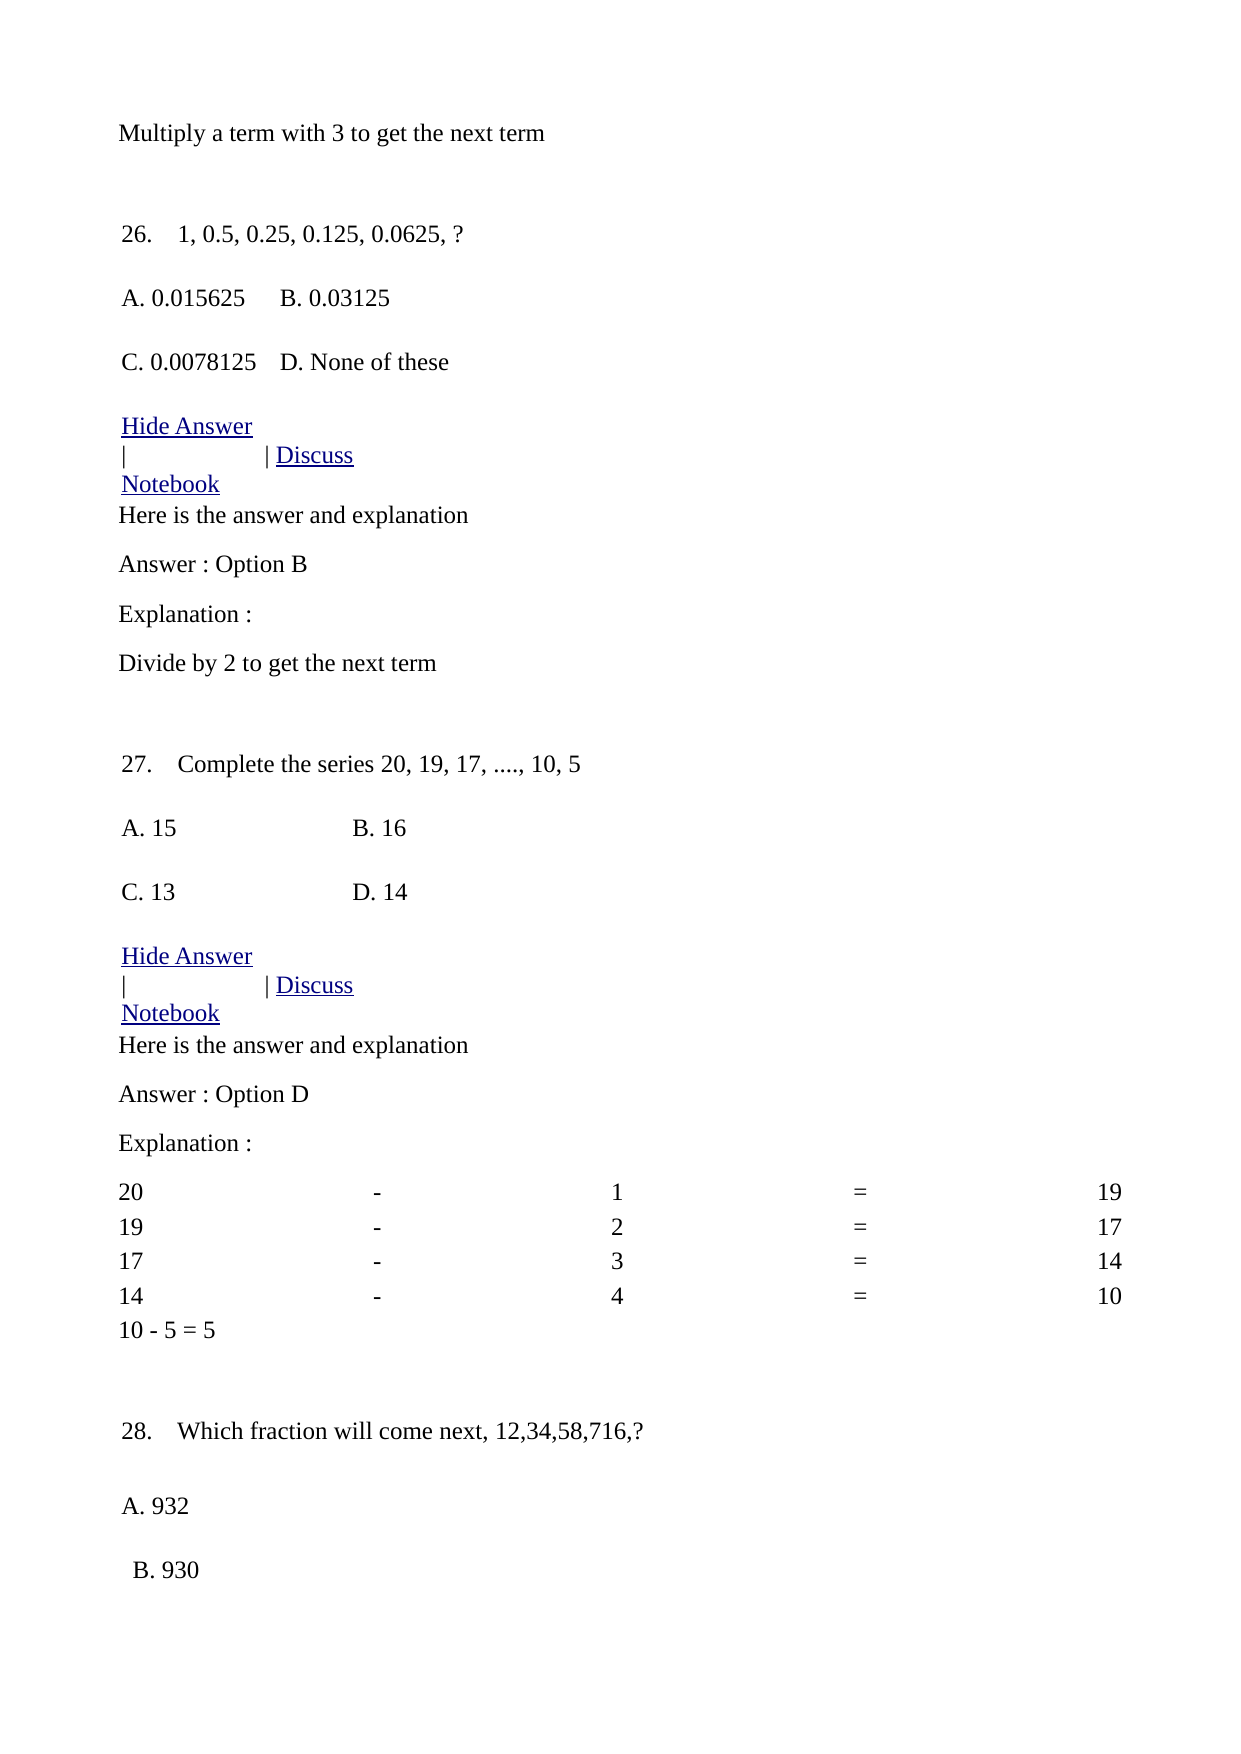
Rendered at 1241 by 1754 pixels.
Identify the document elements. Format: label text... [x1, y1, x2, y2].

table_cell B. 0.03125 [277, 280, 474, 344]
text Explanation : [118, 599, 1122, 627]
table_cell B. 16 [349, 810, 591, 874]
text Explanation : [118, 1128, 1122, 1157]
table_header 28. Which fraction will come next, 12,34,58,716,? [118, 1413, 653, 1477]
table_cell C. 13 [118, 874, 349, 938]
text Here is the answer and explanation [118, 501, 1122, 529]
text 20 - 1 = 19 19 - 2 = 17 17 - 3 = 14 14 - 4 = 10 10 - 5 = 5 [118, 1177, 1122, 1344]
table_header | Discuss [261, 938, 364, 1030]
table_header 26. 1, 0.5, 0.25, 0.125, 0.0625, ? [118, 216, 474, 280]
table_header [118, 1616, 199, 1627]
text Answer : Option B [118, 549, 1122, 578]
table_cell [198, 1488, 212, 1552]
text Here is the answer and explanation [118, 1030, 1122, 1059]
text Answer : Option D [118, 1079, 1122, 1108]
table_cell A. 15 [118, 810, 349, 874]
table_header B. 930 [130, 1552, 211, 1616]
table_cell D. 14 [349, 874, 591, 938]
table_header [118, 1478, 212, 1488]
table_header [118, 1552, 129, 1616]
table_cell A. 932 [118, 1488, 197, 1552]
text Divide by 2 to get the next term [118, 648, 1122, 676]
table_header Hide Answer | Notebook [118, 409, 261, 501]
table_cell C. 0.0078125 [118, 344, 277, 408]
table_header Hide Answer | Notebook [118, 938, 261, 1030]
table_header | Discuss [261, 409, 364, 501]
table_cell D. None of these [277, 344, 474, 408]
text Multiply a term with 3 to get the next term [118, 118, 1122, 147]
table_header 27. Complete the series 20, 19, 17, ...., 10, 5 [118, 746, 591, 810]
table_cell A. 0.015625 [118, 280, 277, 344]
